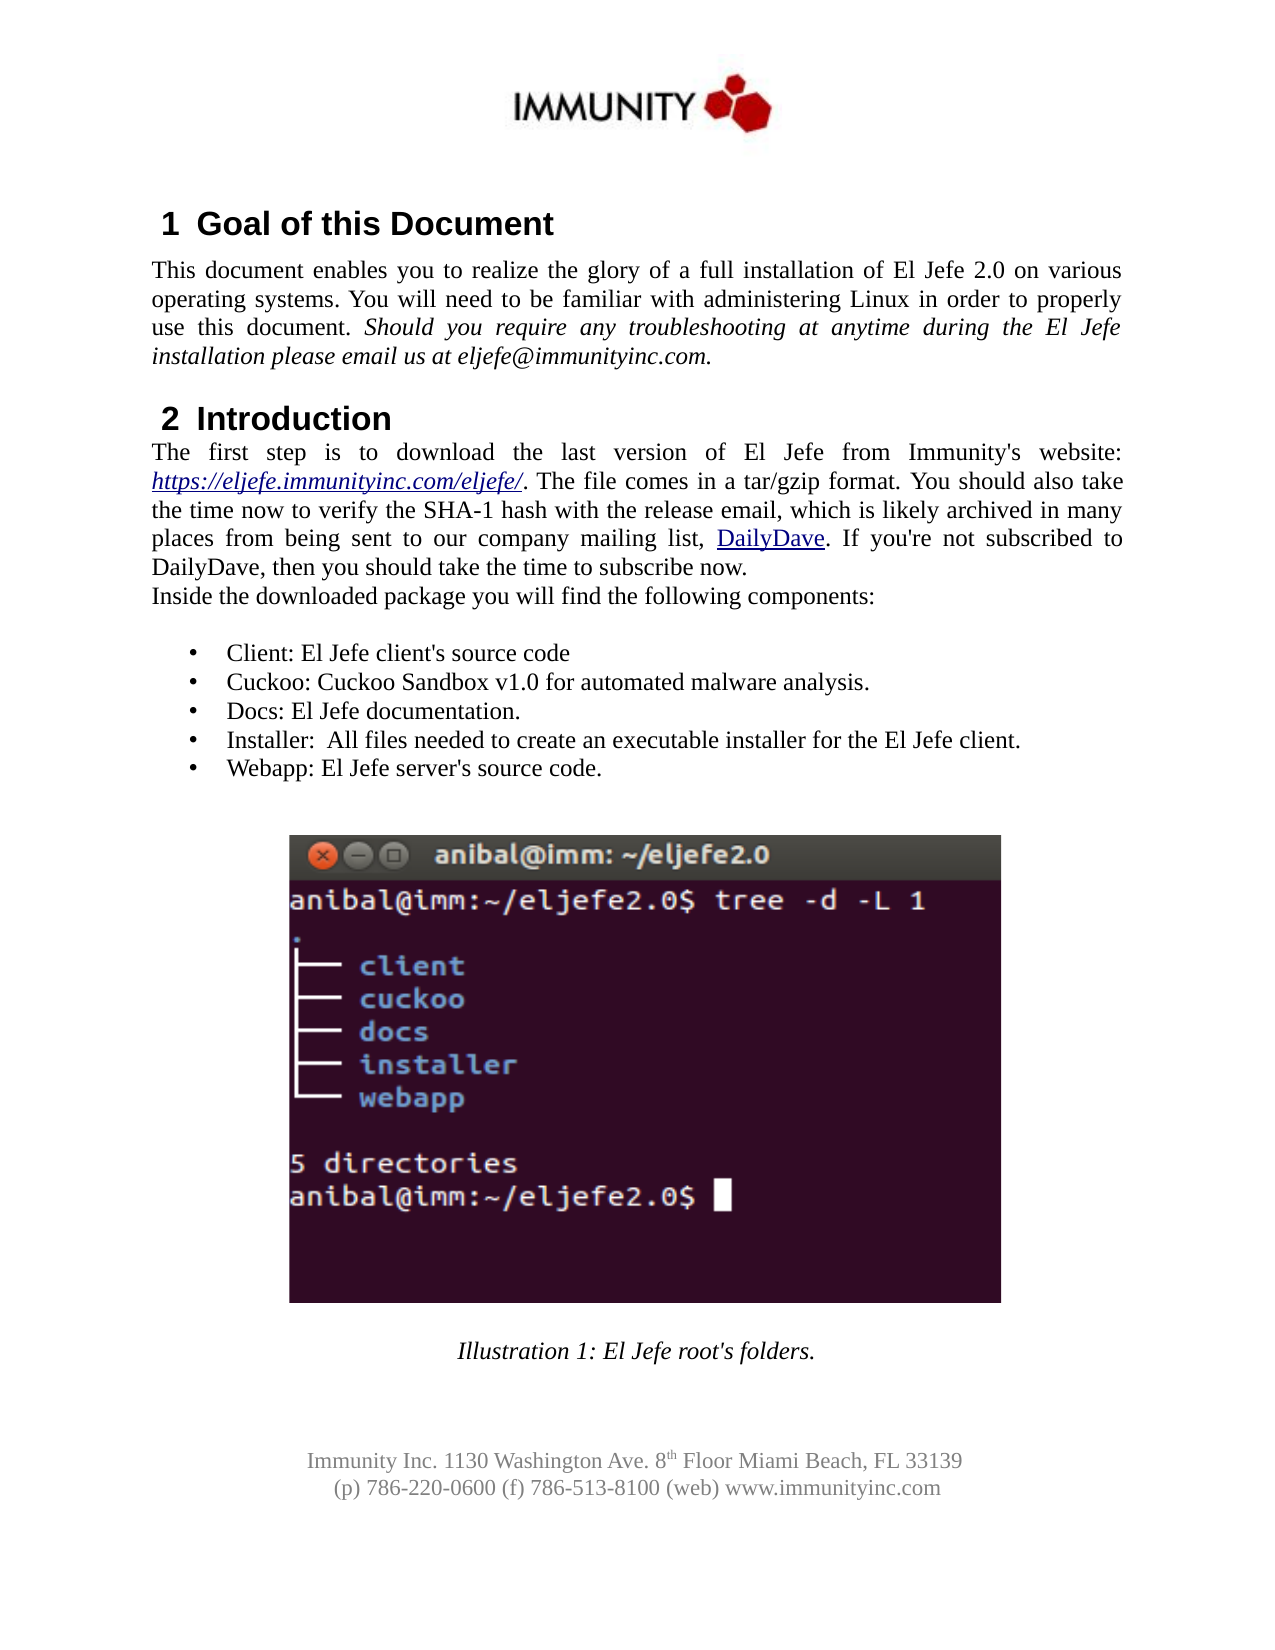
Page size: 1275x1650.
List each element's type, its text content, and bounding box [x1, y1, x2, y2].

list Cuckoo: Cuckoo Sandbox v1.0 for automated malware analysis. [189, 667, 1123, 696]
text The first step is to download the last version of El Jefe from Immunity's website: https://eljefe.immunityinc.com/eljefe/. The file comes in a tar/gzip format. You should also take the time now to verify the SHA-1 hash with the release email, which is likely archived in many places from being sent to our company mailing list, DailyDave. If you're not subscribed to DailyDave, then you should take the time to subscribe now. [151, 437, 1123, 581]
subtitle Goal of this Document [151, 204, 1123, 242]
text Inside the downloaded package you will find the following components: [151, 581, 1123, 610]
list Installer: All files needed to create an executable installer for the El Jefe client. [189, 725, 1123, 753]
text Illustration 1: El Jefe root's folders. [241, 1336, 1034, 1365]
subtitle Introduction [151, 399, 1123, 437]
list Docs: El Jefe documentation. [189, 696, 1123, 725]
text This document enables you to realize the glory of a full installation of El Jefe 2.0 on various operating systems. You will need to be familiar with administering Linux in order to properly use this document. Should you require any troubleshooting at anytime during the El Jefe installation please email us at eljefe@immunityinc.com. [151, 255, 1123, 370]
picture [289, 835, 1002, 1303]
list Webapp: El Jefe server's source code. [189, 753, 1123, 782]
list Client: El Jefe client's source code [189, 638, 1123, 667]
picture [493, 54, 783, 160]
